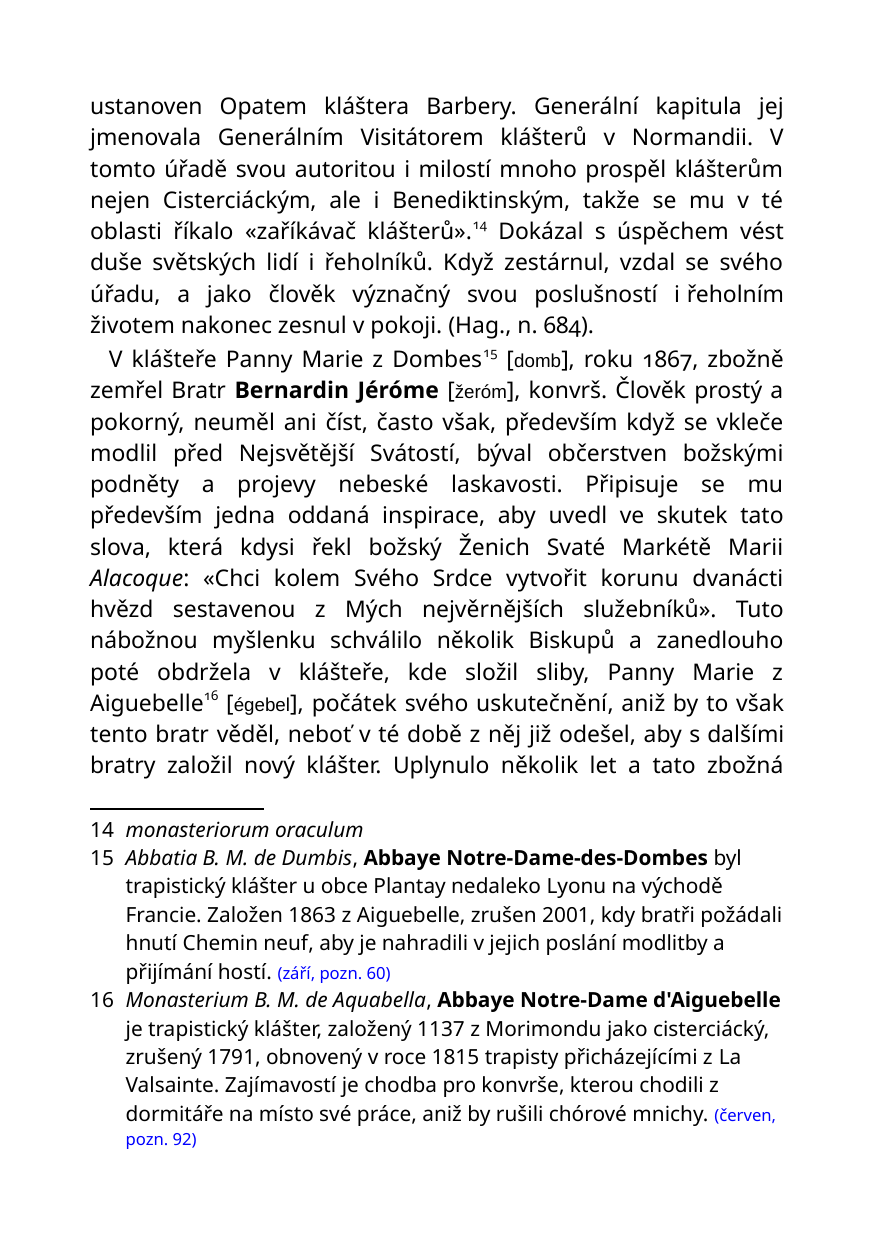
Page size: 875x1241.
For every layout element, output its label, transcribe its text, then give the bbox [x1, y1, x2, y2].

text ustanoven Opatem kláštera Barbery. Generální kapitula jej jmenovala Generálním Visitátorem klášterů v Normandii. V tomto úřadě svou autoritou i milostí mnoho prospěl klášterům nejen Cisterciáckým, ale i Benediktinským, takže se mu v té oblasti říkalo «zaříkávač klášterů». Dokázal s úspěchem vést duše světských lidí i řeholníků. Když zestárnul, vzdal se svého úřadu, a jako člověk význačný svou poslušností i řeholním životem nakonec zesnul v pokoji. (Hag., n. 684). [90, 90, 784, 340]
text Abbatia B. M. de Dumbis, Abbaye Notre-Dame-des-Dombes byl trapistický klášter u obce Plantay nedaleko Lyonu na východě Francie. Založen 1863 z Aiguebelle, zrušen 2001, kdy bratři požádali hnutí Chemin neuf, aby je nahradili v jejich poslání modlitby a přijímání hostí. (září, pozn. 60) [90, 843, 784, 985]
text monasteriorum oraculum [90, 815, 784, 843]
text V klášteře Panny Marie z Dombes [domb], roku 1867, zbožně zemřel Bratr Bernardin Jéróme [žeróm], konvrš. Člověk prostý a pokorný, neuměl ani číst, často však, především když se vkleče modlil před Nejsvětější Svátostí, býval občerstven božskými podněty a projevy nebeské laskavosti. Připisuje se mu především jedna oddaná inspirace, aby uvedl ve skutek tato slova, která kdysi řekl božský Ženich Svaté Markétě Marii Alacoque: «Chci kolem Svého Srdce vytvořit korunu dvanácti hvězd sestavenou z Mých nejvěrnějších služebníků». Tuto nábožnou myšlenku schválilo několik Biskupů a zanedlouho poté obdržela v klášteře, kde složil sliby, Panny Marie z Aiguebelle [égebel], počátek svého uskutečnění, aniž by to však tento bratr věděl, neboť v té době z něj již odešel, aby s dalšími bratry založil nový klášter. Uplynulo několik let a tato zbožná [90, 343, 784, 781]
text Monasterium B. M. de Aquabella, Abbaye Notre-Dame d'Aiguebelle je trapistický klášter, založený 1137 z Morimondu jako cisterciácký, zrušený 1791, obnovený v roce 1815 trapisty přicházejícími z La Valsainte. Zajímavostí je chodba pro konvrše, kterou chodili z dormitáře na místo své práce, aniž by rušili chórové mnichy. (červen, pozn. 92) [90, 985, 784, 1150]
